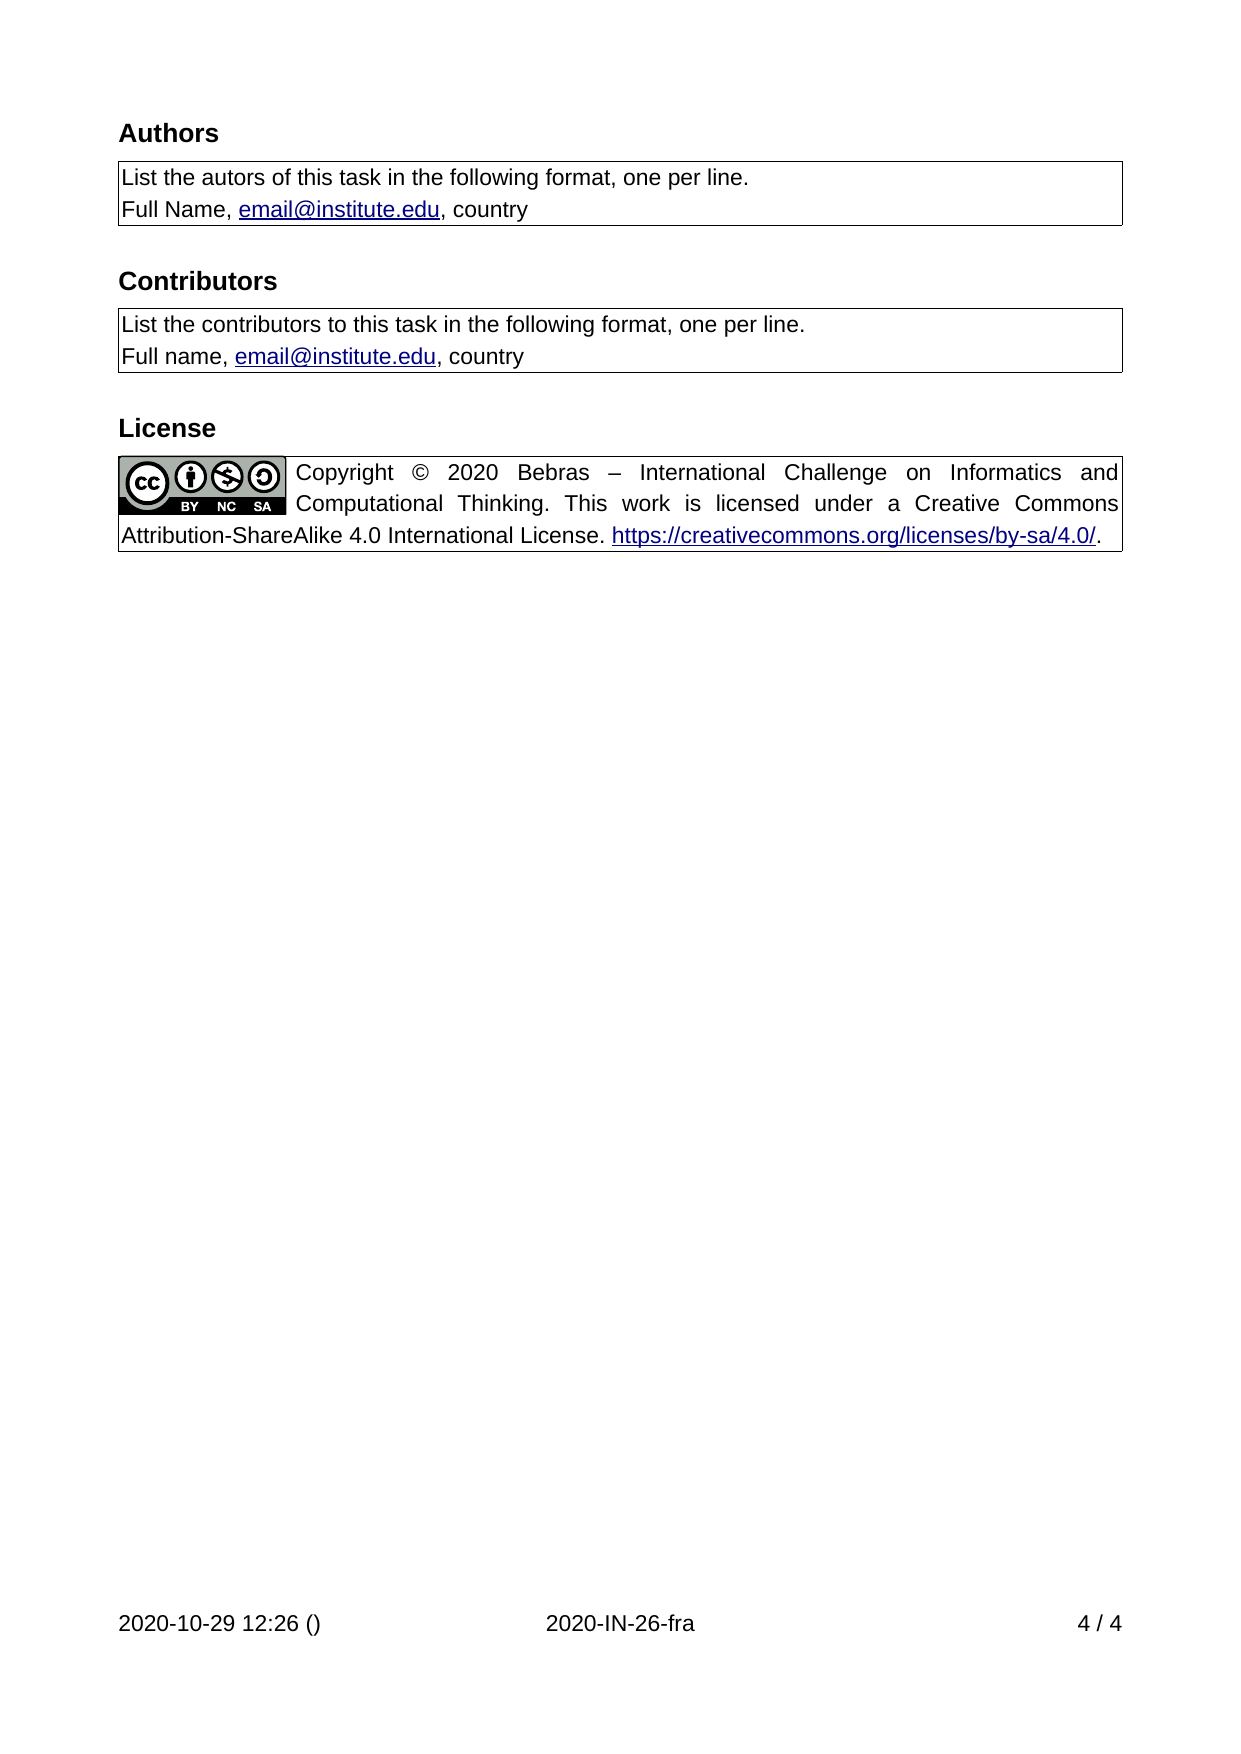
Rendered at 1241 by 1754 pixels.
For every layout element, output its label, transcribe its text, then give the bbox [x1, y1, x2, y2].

subtitle Authors [118, 118, 1122, 148]
text List the autors of this task in the following format, one per line. Full Name, email@institute.edu, country [119, 162, 1122, 225]
text Copyright © 2020 Bebras – International Challenge on Informatics and Computational Thinking. This work is licensed under a Creative Commons Attribution-ShareAlike 4.0 International License. https://creativecommons.org/licenses/by-sa/4.0/. [119, 457, 1122, 551]
subtitle License [118, 413, 1122, 443]
text List the contributors to this task in the following format, one per line. Full name, email@institute.edu, country [119, 309, 1122, 372]
subtitle Contributors [118, 266, 1122, 296]
